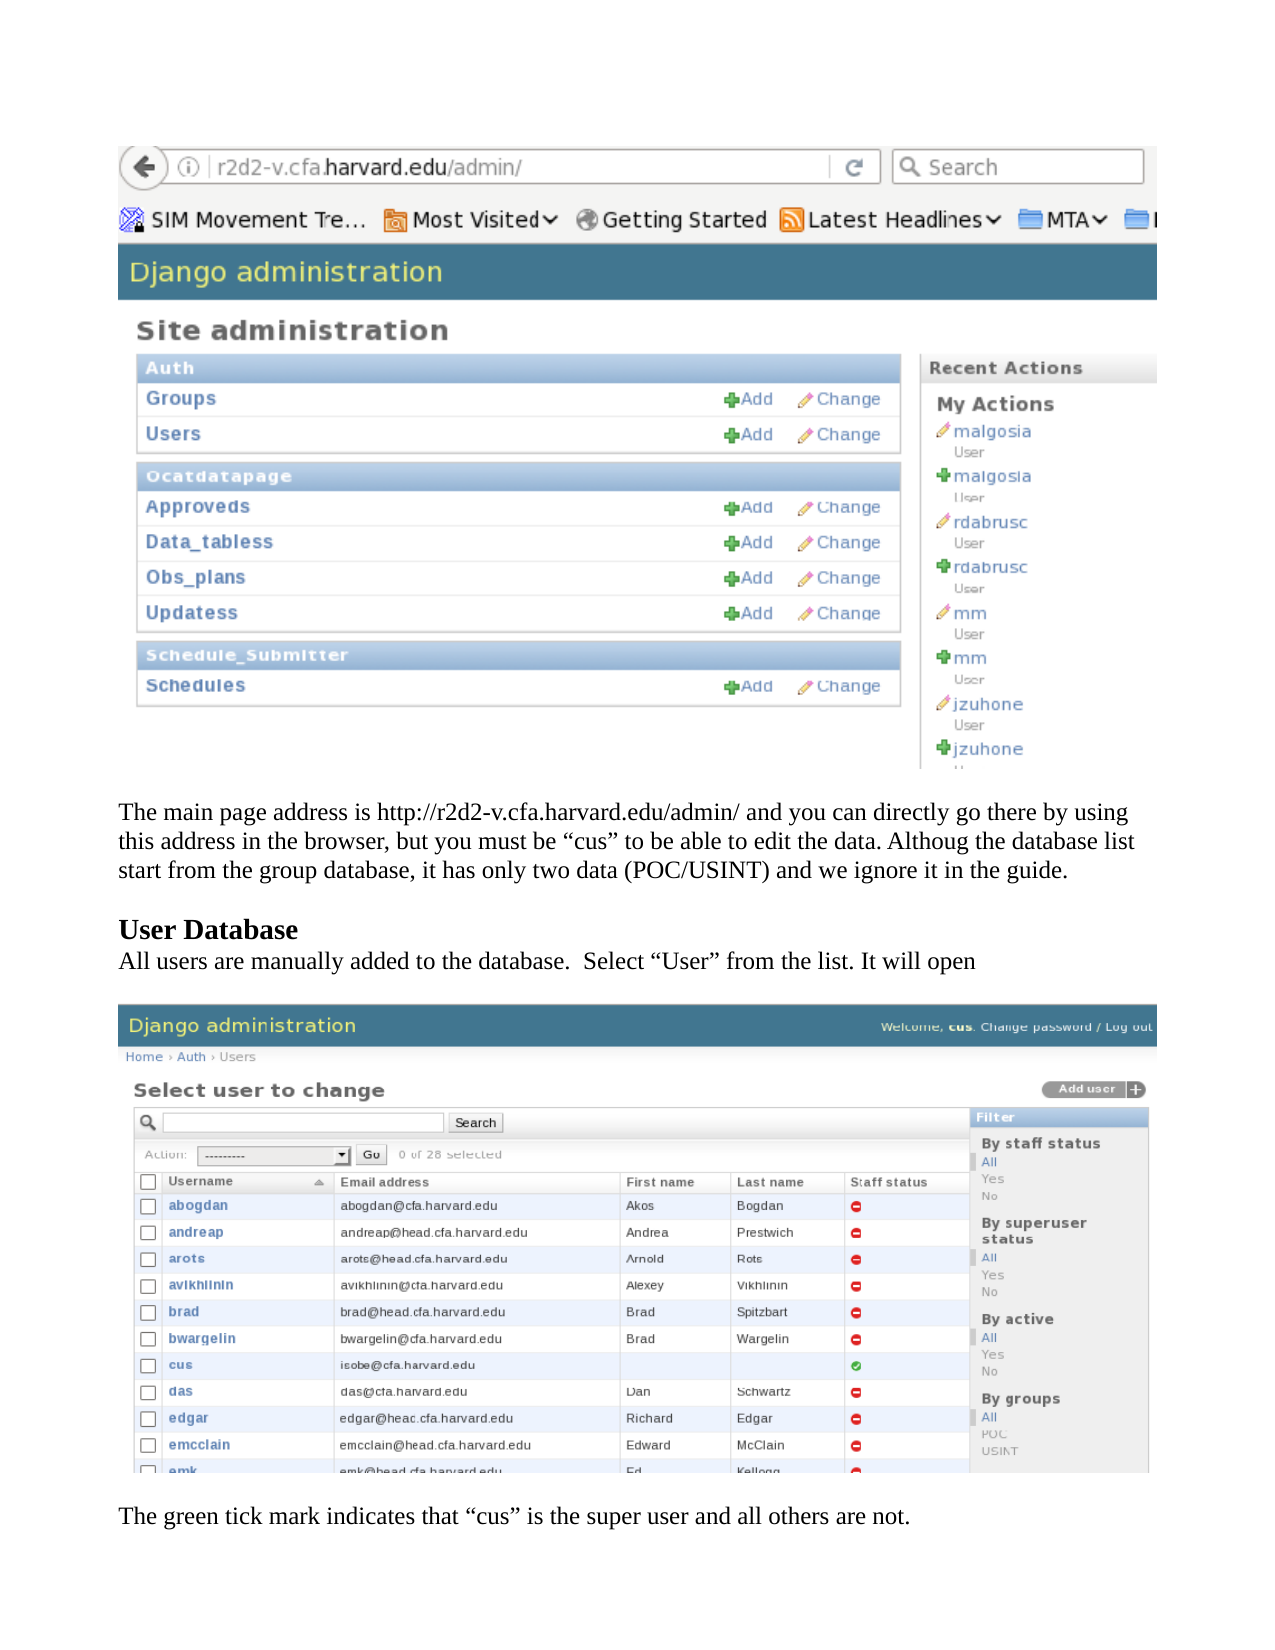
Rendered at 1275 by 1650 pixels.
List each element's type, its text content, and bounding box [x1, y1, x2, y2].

text All users are manually added to the database. Select “User” from the list. It will open [118, 946, 1157, 974]
text User Database [118, 912, 1157, 946]
picture [118, 1003, 1157, 1473]
picture [118, 146, 1157, 769]
text The green tick mark indicates that “cus” is the super user and all others are not. [118, 1501, 1157, 1530]
text The main page address is http://r2d2-v.cfa.harvard.edu/admin/ and you can directly go there by using this address in the browser, but you must be “cus” to be able to edit the data. Althoug the database list start from the group database, it has only two data (POC/USINT) and we ignore it in the guide. [118, 797, 1157, 883]
